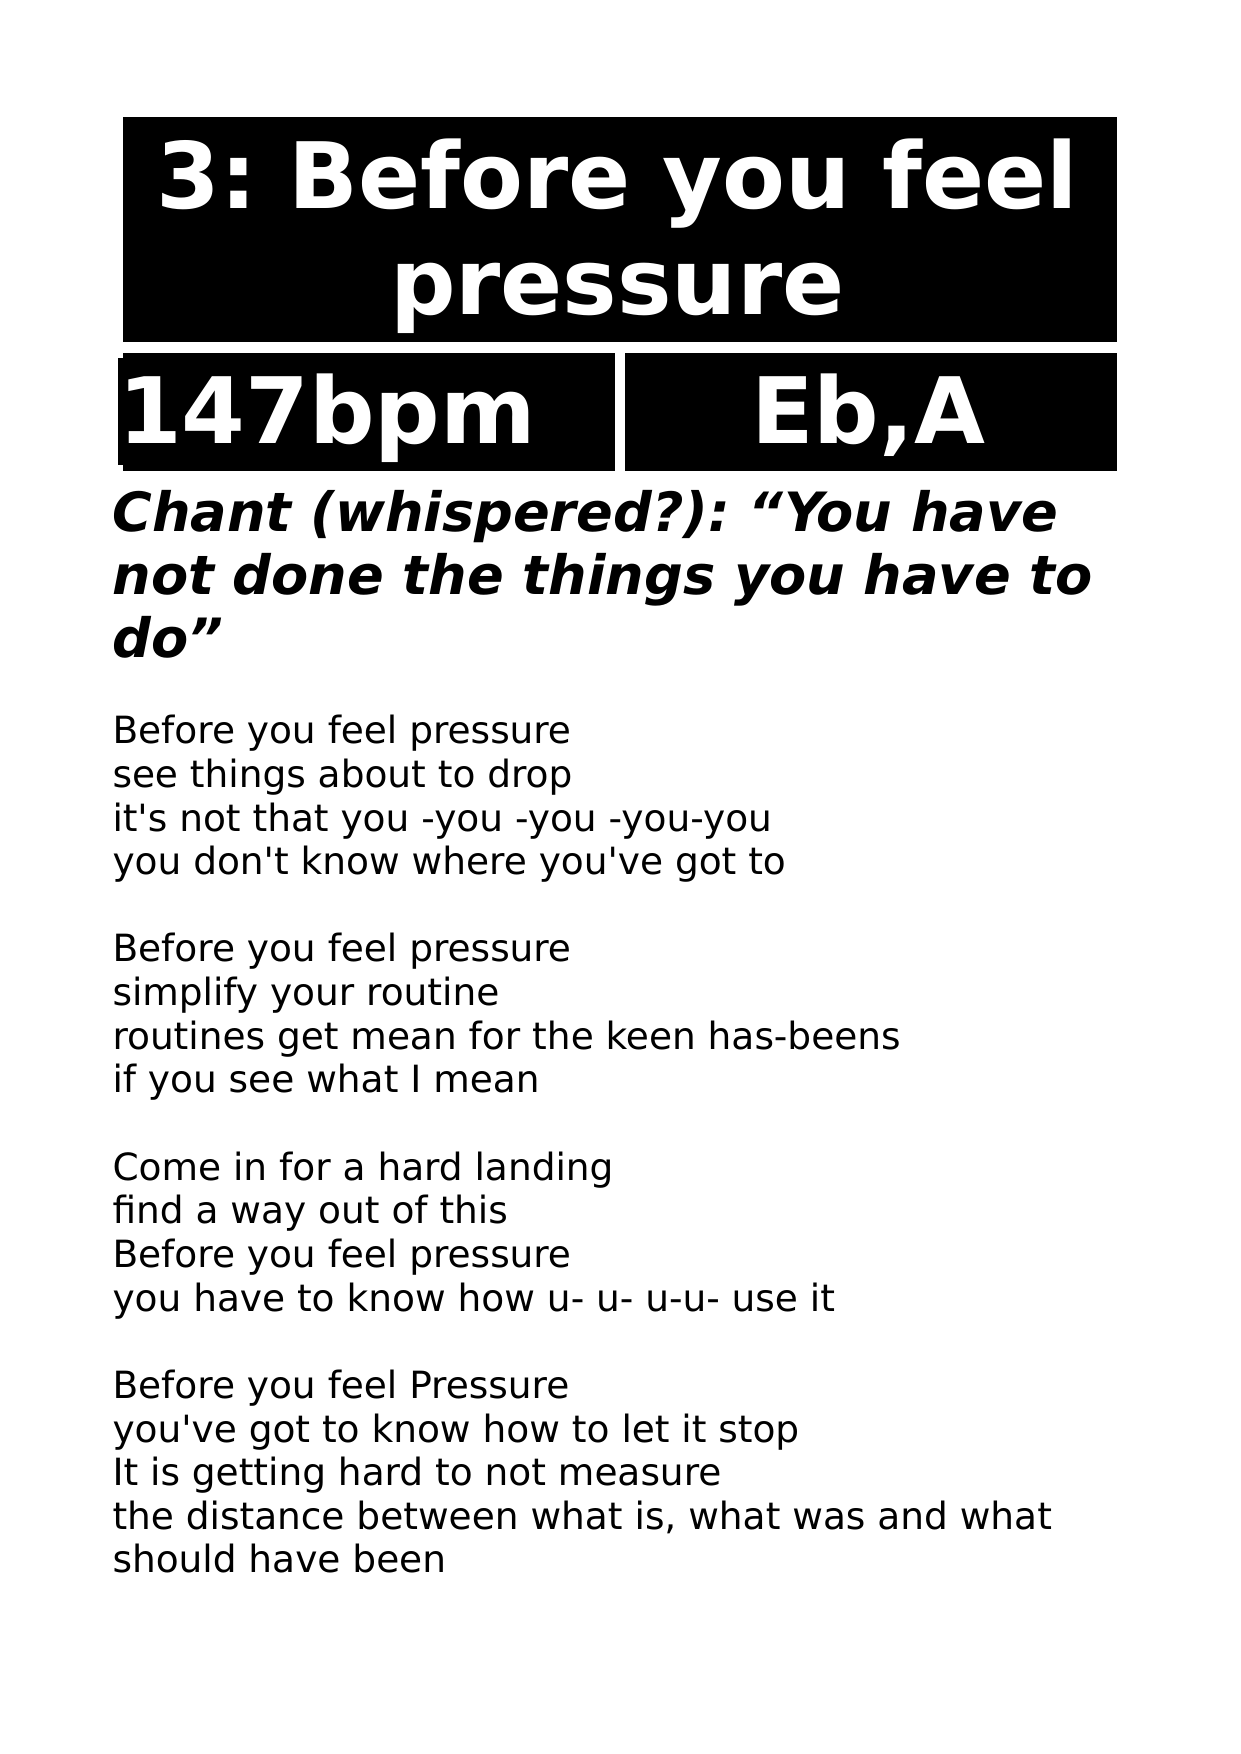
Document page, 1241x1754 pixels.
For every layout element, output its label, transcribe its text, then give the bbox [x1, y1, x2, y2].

text Before you feel pressure [112, 709, 1122, 752]
text you have to know how u- u- u-u- use it [112, 1276, 1122, 1320]
text Before you feel pressure [112, 1233, 1122, 1276]
text if you see what I mean [112, 1058, 1122, 1102]
text Come in for a hard landing [112, 1145, 1122, 1189]
text see things about to drop [112, 752, 1122, 796]
text you've got to know how to let it stop [112, 1407, 1122, 1451]
table_header 3: Before you feel pressure [123, 117, 1117, 342]
text simplify your routine [112, 971, 1122, 1014]
table_cell Eb,A [625, 353, 1117, 471]
text it's not that you -you -you -you-you [112, 796, 1122, 840]
text Chant (whispered?): “You have not done the things you have to do” [112, 481, 1122, 670]
text Before you feel Pressure [112, 1363, 1122, 1407]
text routines get mean for the keen has-beens [112, 1014, 1122, 1058]
text It is getting hard to not measure [112, 1451, 1122, 1494]
text Before you feel pressure [112, 927, 1122, 971]
text find a way out of this [112, 1189, 1122, 1233]
text the distance between what is, what was and what should have been [112, 1494, 1122, 1582]
text you don't know where you've got to [112, 840, 1122, 883]
table_cell 147bpm [123, 353, 615, 471]
